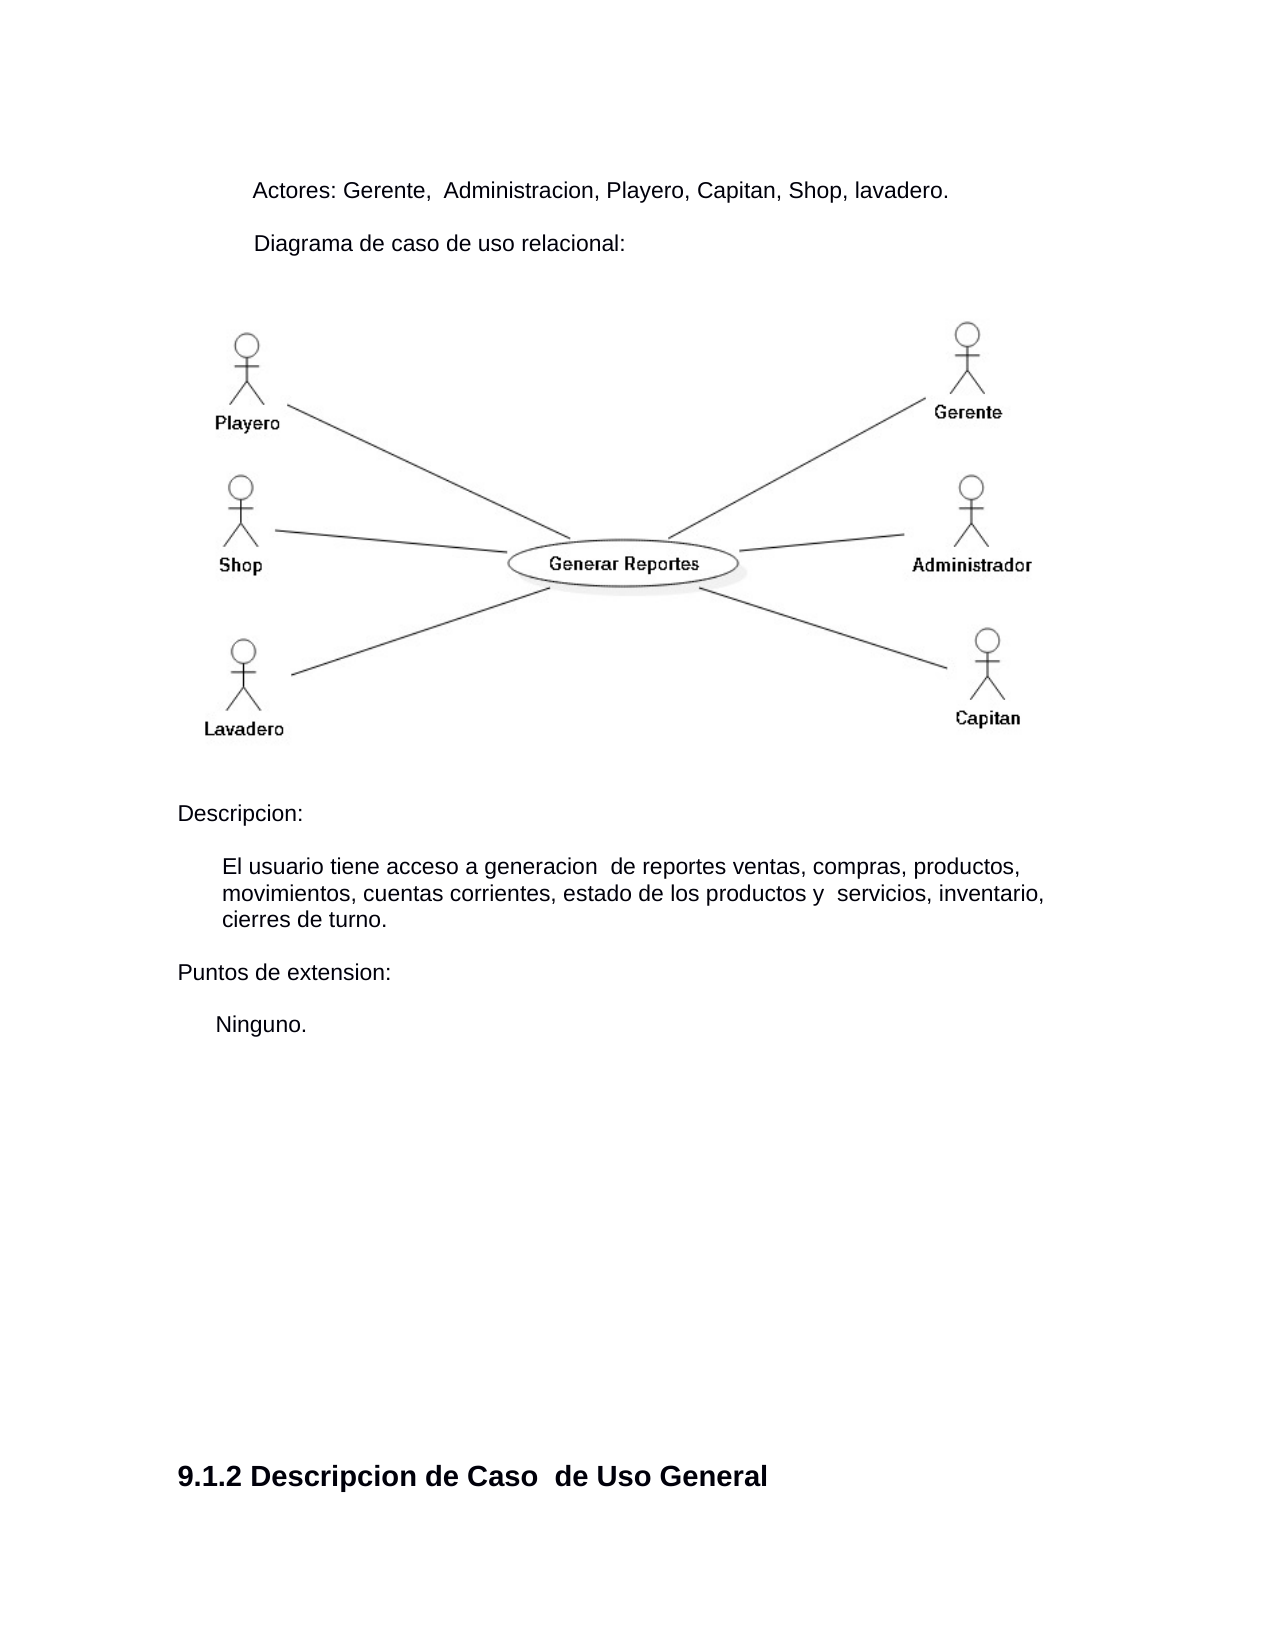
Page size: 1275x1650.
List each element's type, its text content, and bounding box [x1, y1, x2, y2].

text El usuario tiene acceso a generacion de reportes ventas, compras, productos, [177, 853, 1098, 879]
picture [184, 308, 1091, 801]
text Puntos de extension: [177, 958, 1098, 985]
text 9.1.2 Descripcion de Caso de Uso General [177, 1458, 1098, 1493]
text Actores: Gerente, Administracion, Playero, Capitan, Shop, lavadero. [177, 177, 1098, 203]
text movimientos, cuentas corrientes, estado de los productos y servicios, inventario, [177, 879, 1098, 906]
text cierres de turno. [177, 906, 1098, 932]
text Descripcion: [177, 309, 1098, 827]
text Ninguno. [177, 1011, 1098, 1038]
text Diagrama de caso de uso relacional: [177, 230, 1098, 256]
